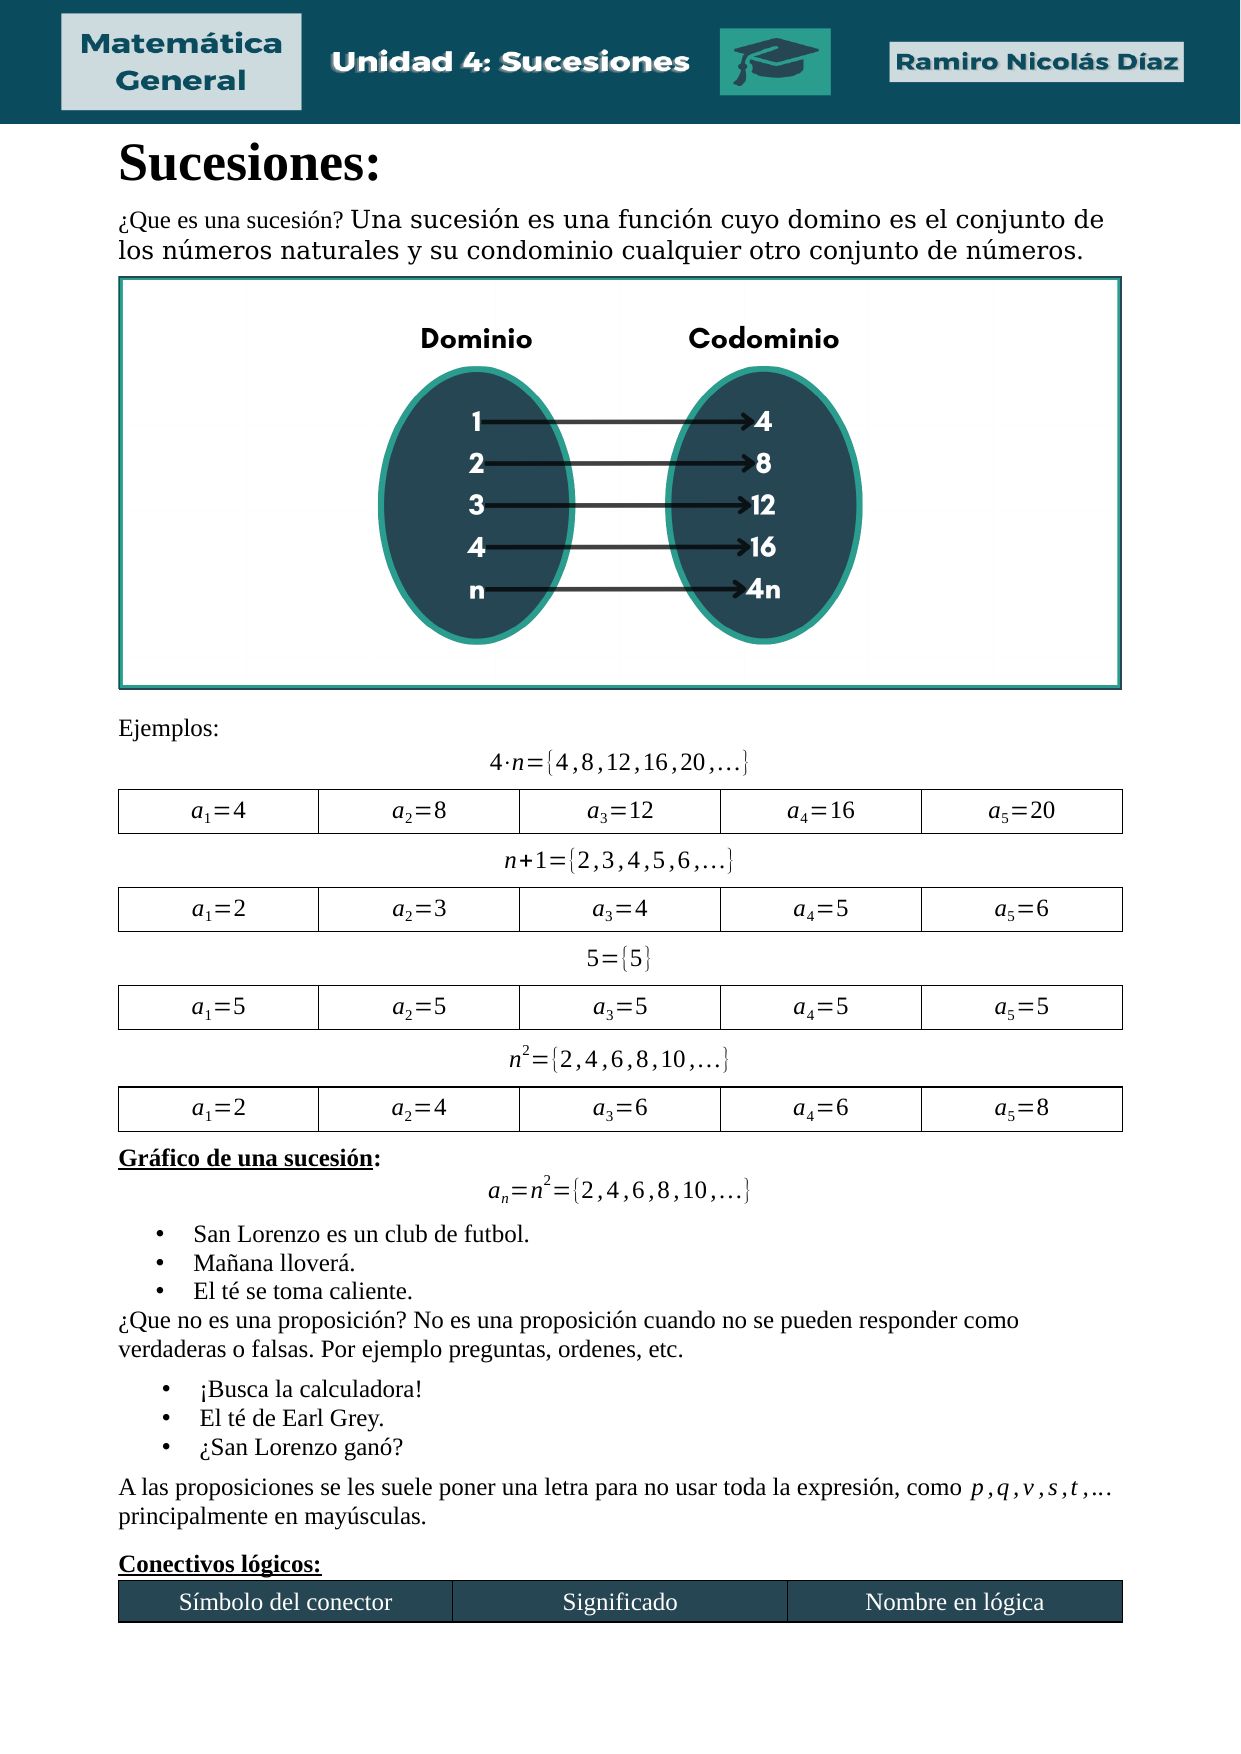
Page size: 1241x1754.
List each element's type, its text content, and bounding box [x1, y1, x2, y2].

subtitle Sucesiones: [118, 130, 1122, 192]
text ¿Que es una sucesión? Una sucesión es una función cuyo domino es el conjunto de los números naturales y su condominio cualquier otro conjunto de números. [118, 204, 1122, 264]
list Mañana lloverá. [156, 1248, 1122, 1276]
table_header [520, 986, 720, 1029]
table_header Nombre en lógica [788, 1581, 1122, 1621]
list ¿San Lorenzo ganó? [162, 1432, 1122, 1461]
subtitle Gráfico de una sucesión: [118, 1143, 1122, 1172]
text A las proposiciones se les suele poner una letra para no usar toda la expresión, como principalmente en mayúsculas. [118, 1472, 1122, 1530]
table_header [922, 888, 1122, 931]
table_header [319, 790, 519, 833]
table_header [319, 1088, 519, 1131]
table_header [922, 790, 1122, 833]
table_header [319, 888, 519, 931]
table_header [119, 986, 318, 1029]
table_header [319, 986, 519, 1029]
table_header [119, 1088, 318, 1131]
list San Lorenzo es un club de futbol. [156, 1219, 1122, 1248]
list ¡Busca la calculadora! [162, 1374, 1122, 1403]
table_header [721, 986, 921, 1029]
table_header [520, 888, 720, 931]
table_header Significado [453, 1581, 787, 1621]
table_header [922, 986, 1122, 1029]
picture [122, 280, 1118, 685]
table_header [119, 790, 318, 833]
table_header [119, 888, 318, 931]
table_header [520, 1088, 720, 1131]
text Ejemplos: [118, 689, 1122, 742]
table_header [721, 888, 921, 931]
table_header [520, 790, 720, 833]
text ¿Que no es una proposición? No es una proposición cuando no se pueden responder como verdaderas o falsas. Por ejemplo preguntas, ordenes, etc. [118, 1305, 1122, 1363]
subtitle Conectivos lógicos: [118, 1542, 1122, 1580]
list El té se toma caliente. [156, 1276, 1122, 1305]
table_header Símbolo del conector [119, 1581, 452, 1621]
table_header [922, 1088, 1122, 1131]
list El té de Earl Grey. [162, 1403, 1122, 1432]
picture [0, 0, 1241, 124]
table_header [721, 790, 921, 833]
table_header [721, 1088, 921, 1131]
